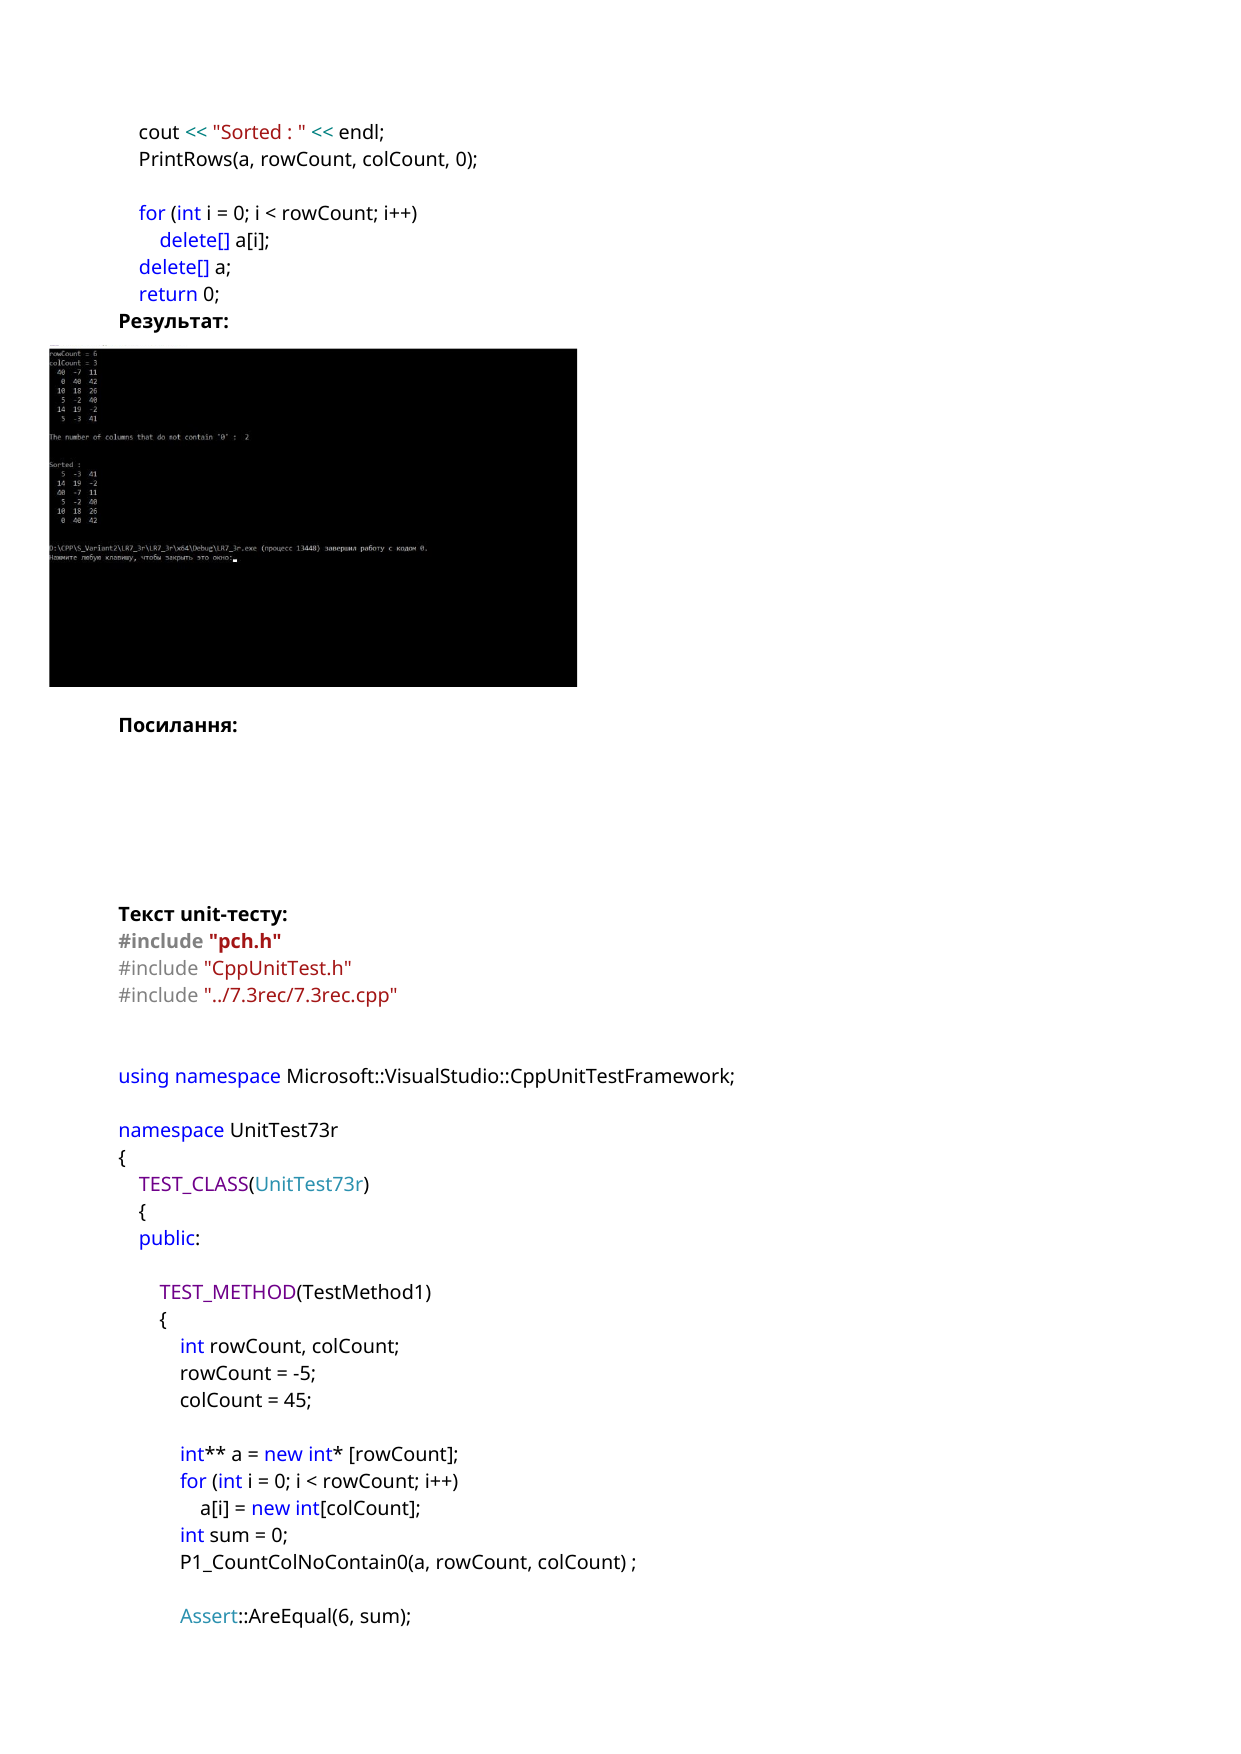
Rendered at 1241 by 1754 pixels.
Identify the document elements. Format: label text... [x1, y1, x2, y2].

text namespace UnitTest73r [118, 1116, 1122, 1143]
text #include "pch.h" [118, 927, 1122, 954]
text #include "CppUnitTest.h" [118, 954, 1122, 981]
text colCount = 45; [118, 1386, 1122, 1413]
text for (int i = 0; i < rowCount; i++) [118, 199, 1122, 226]
text { [118, 1143, 1122, 1170]
text for (int i = 0; i < rowCount; i++) [118, 1467, 1122, 1494]
text P1_CountColNoContain0(a, rowCount, colCount) ; [118, 1548, 1122, 1575]
text int rowCount, colCount; [118, 1332, 1122, 1359]
text Посилання: [118, 712, 1122, 739]
text TEST_CLASS(UnitTest73r) [118, 1170, 1122, 1197]
text delete[] a; [118, 253, 1122, 280]
text cout << "Sorted : " << endl; [118, 118, 1122, 145]
text #include "../7.3rec/7.3rec.cpp" [118, 981, 1122, 1008]
text public: [118, 1224, 1122, 1251]
picture [49, 345, 578, 687]
text a[i] = new int[colCount]; [118, 1494, 1122, 1521]
text Результат: [118, 307, 1122, 334]
text { [118, 1305, 1122, 1332]
text rowCount = -5; [118, 1359, 1122, 1386]
text return 0; [118, 280, 1122, 307]
text { [118, 1197, 1122, 1224]
text TEST_METHOD(TestMethod1) [118, 1278, 1122, 1305]
text Assert::AreEqual(6, sum); [118, 1602, 1122, 1629]
text int sum = 0; [118, 1521, 1122, 1548]
text delete[] a[i]; [118, 226, 1122, 253]
text PrintRows(a, rowCount, colCount, 0); [118, 145, 1122, 172]
text int** a = new int* [rowCount]; [118, 1440, 1122, 1467]
text Текст unit-тесту: [118, 901, 1122, 927]
text using namespace Microsoft::VisualStudio::CppUnitTestFramework; [118, 1062, 1122, 1089]
